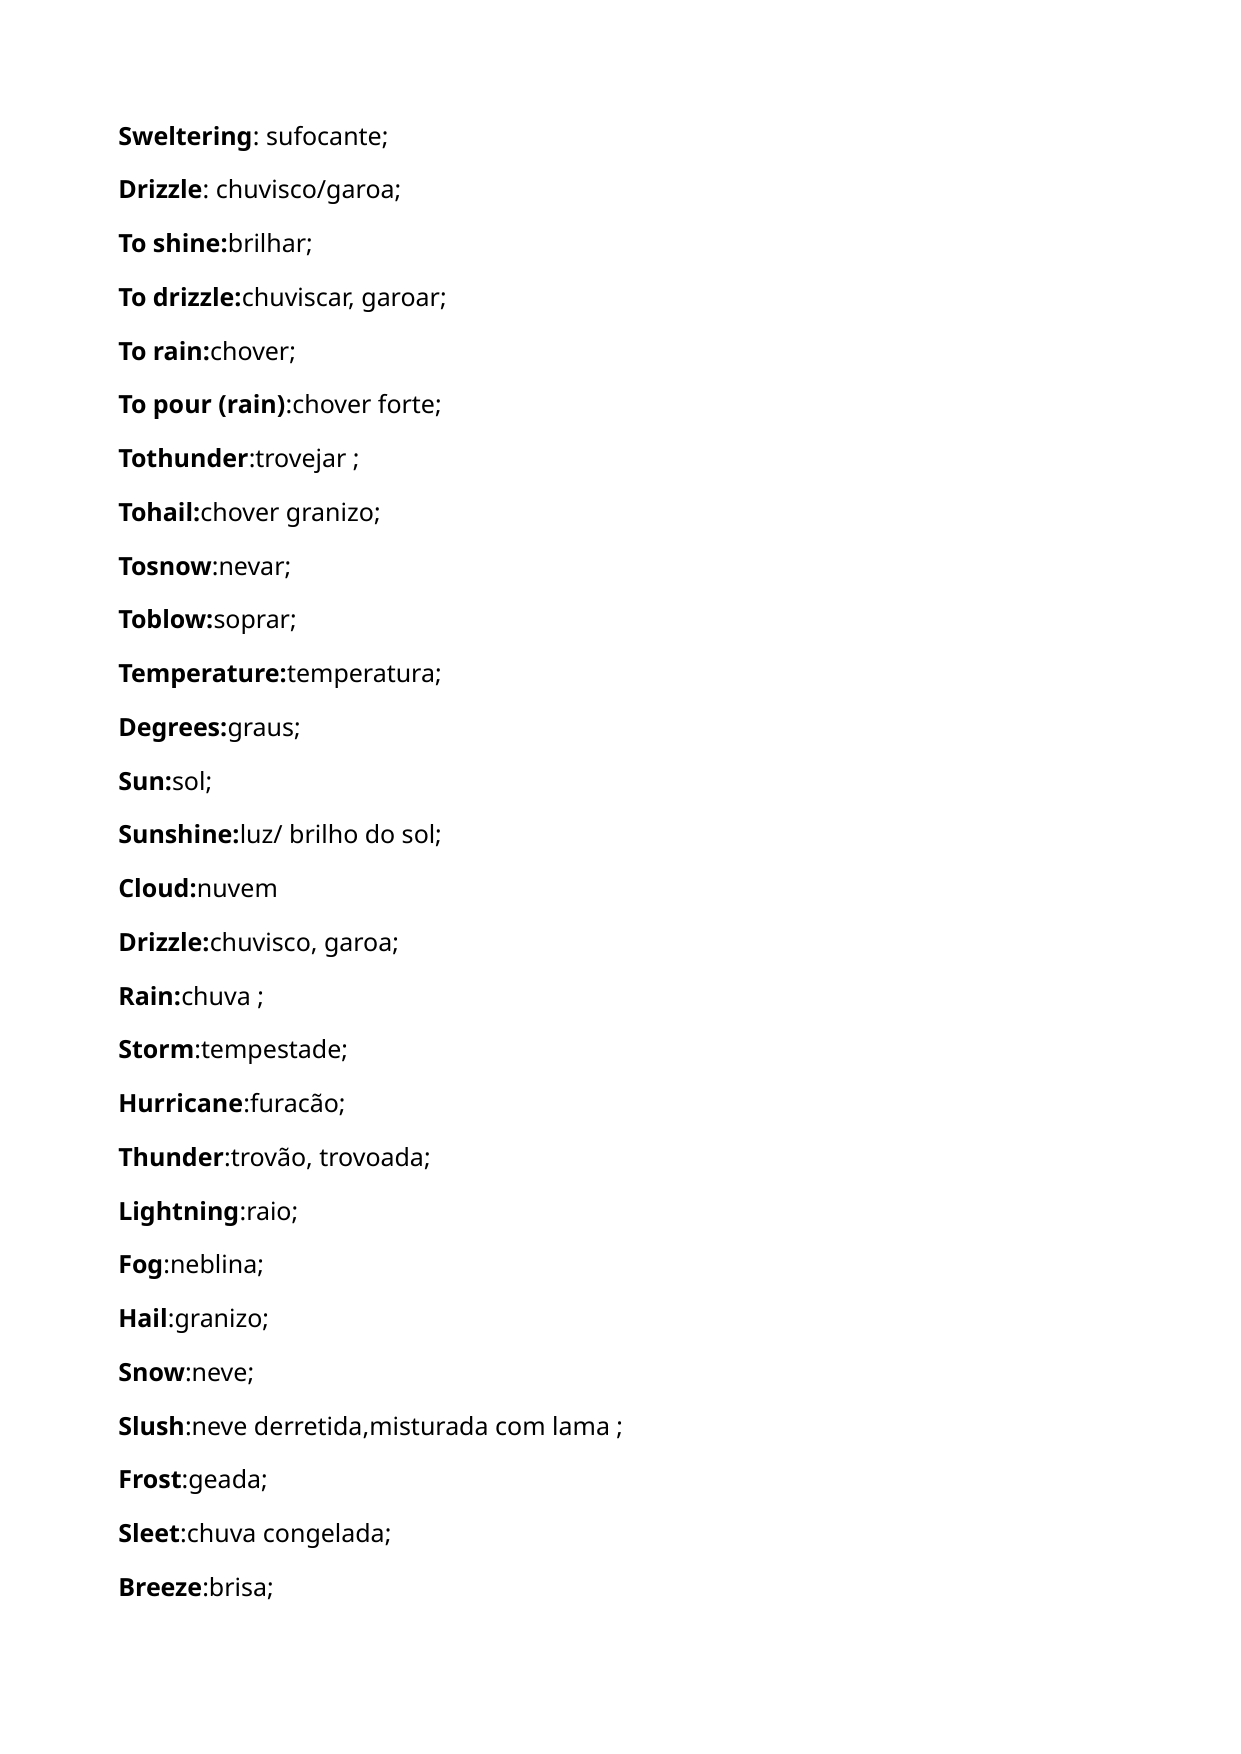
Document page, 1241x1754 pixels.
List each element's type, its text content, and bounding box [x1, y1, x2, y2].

text Sleet:chuva congelada; [118, 1516, 1122, 1550]
text Sweltering: sufocante; [118, 118, 1122, 152]
text Toblow:soprar; [118, 602, 1122, 636]
text Hurricane:furacão; [118, 1086, 1122, 1120]
text Cloud:nuvem [118, 871, 1122, 905]
text Frost:geada; [118, 1462, 1122, 1496]
text Sunshine:luz/ brilho do sol; [118, 817, 1122, 851]
text Fog:neblina; [118, 1247, 1122, 1281]
text Tosnow:nevar; [118, 548, 1122, 582]
text Snow:neve; [118, 1354, 1122, 1388]
text Degrees:graus; [118, 709, 1122, 743]
text Breeze:brisa; [118, 1569, 1122, 1603]
text To drizzle:chuviscar, garoar; [118, 279, 1122, 313]
text Storm:tempestade; [118, 1032, 1122, 1066]
text To pour (rain):chover forte; [118, 387, 1122, 421]
text To shine:brilhar; [118, 226, 1122, 260]
text Drizzle: chuvisco/garoa; [118, 172, 1122, 206]
text Temperature:temperatura; [118, 656, 1122, 690]
text Thunder:trovão, trovoada; [118, 1139, 1122, 1173]
text Tothunder:trovejar ; [118, 441, 1122, 475]
text Slush:neve derretida,misturada com lama ; [118, 1408, 1122, 1442]
text Hail:granizo; [118, 1301, 1122, 1335]
text Tohail:chover granizo; [118, 494, 1122, 528]
text Lightning:raio; [118, 1193, 1122, 1227]
text Drizzle:chuvisco, garoa; [118, 924, 1122, 958]
text Sun:sol; [118, 763, 1122, 797]
text Rain:chuva ; [118, 978, 1122, 1012]
text To rain:chover; [118, 333, 1122, 367]
